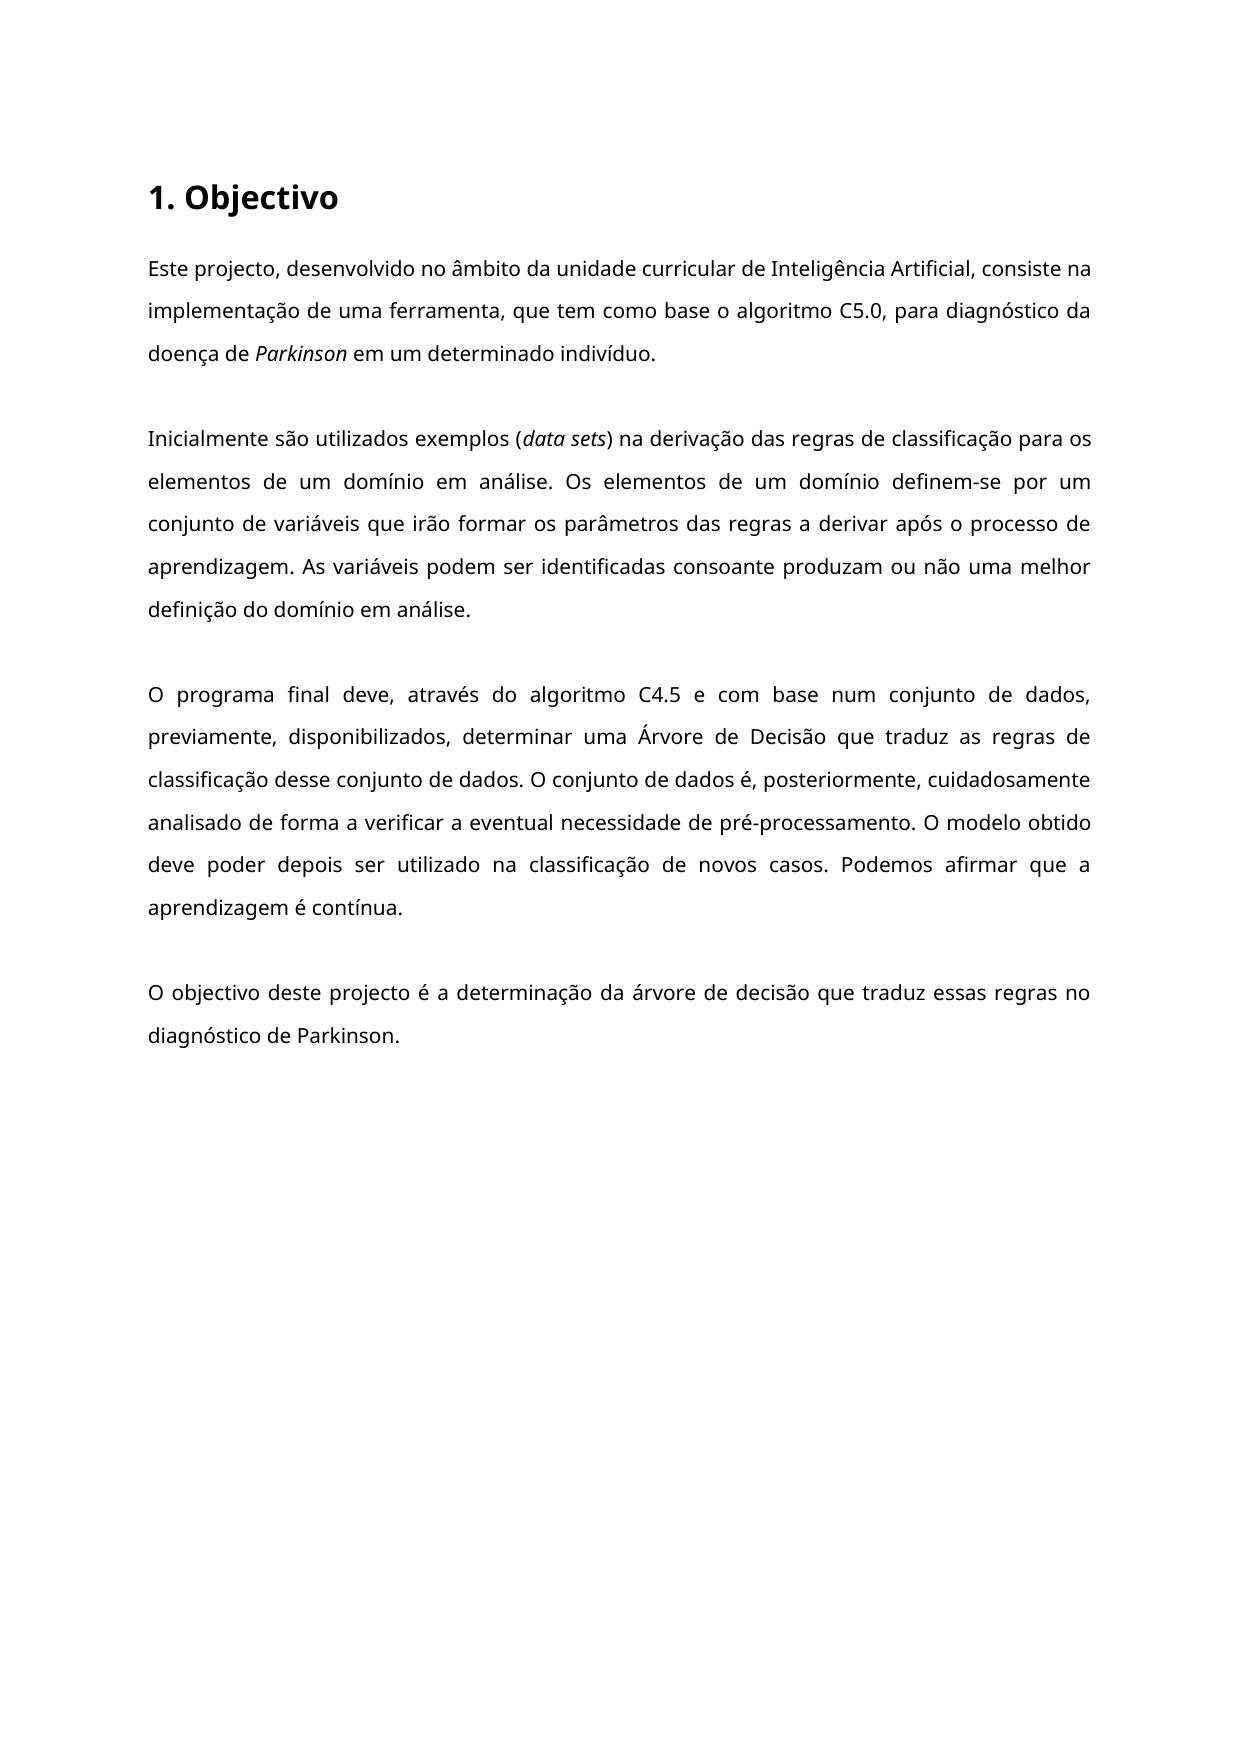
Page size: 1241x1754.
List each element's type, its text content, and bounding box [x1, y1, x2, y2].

text O objectivo deste projecto é a determinação da árvore de decisão que traduz essas regras no diagnóstico de Parkinson. [148, 978, 1092, 1049]
subtitle 1. Objectivo [148, 175, 1092, 219]
text Inicialmente são utilizados exemplos (data sets) na derivação das regras de classificação para os elementos de um domínio em análise. Os elementos de um domínio definem-se por um conjunto de variáveis que irão formar os parâmetros das regras a derivar após o processo de aprendizagem. As variáveis podem ser identificadas consoante produzam ou não uma melhor definição do domínio em análise. [148, 424, 1092, 623]
text Este projecto, desenvolvido no âmbito da unidade curricular de Inteligência Artificial, consiste na implementação de uma ferramenta, que tem como base o algoritmo C5.0, para diagnóstico da doença de Parkinson em um determinado indivíduo. [148, 254, 1092, 367]
text O programa final deve, através do algoritmo C4.5 e com base num conjunto de dados, previamente, disponibilizados, determinar uma Árvore de Decisão que traduz as regras de classificação desse conjunto de dados. O conjunto de dados é, posteriormente, cuidadosamente analisado de forma a verificar a eventual necessidade de pré-processamento. O modelo obtido deve poder depois ser utilizado na classificação de novos casos. Podemos afirmar que a aprendizagem é contínua. [148, 680, 1092, 921]
